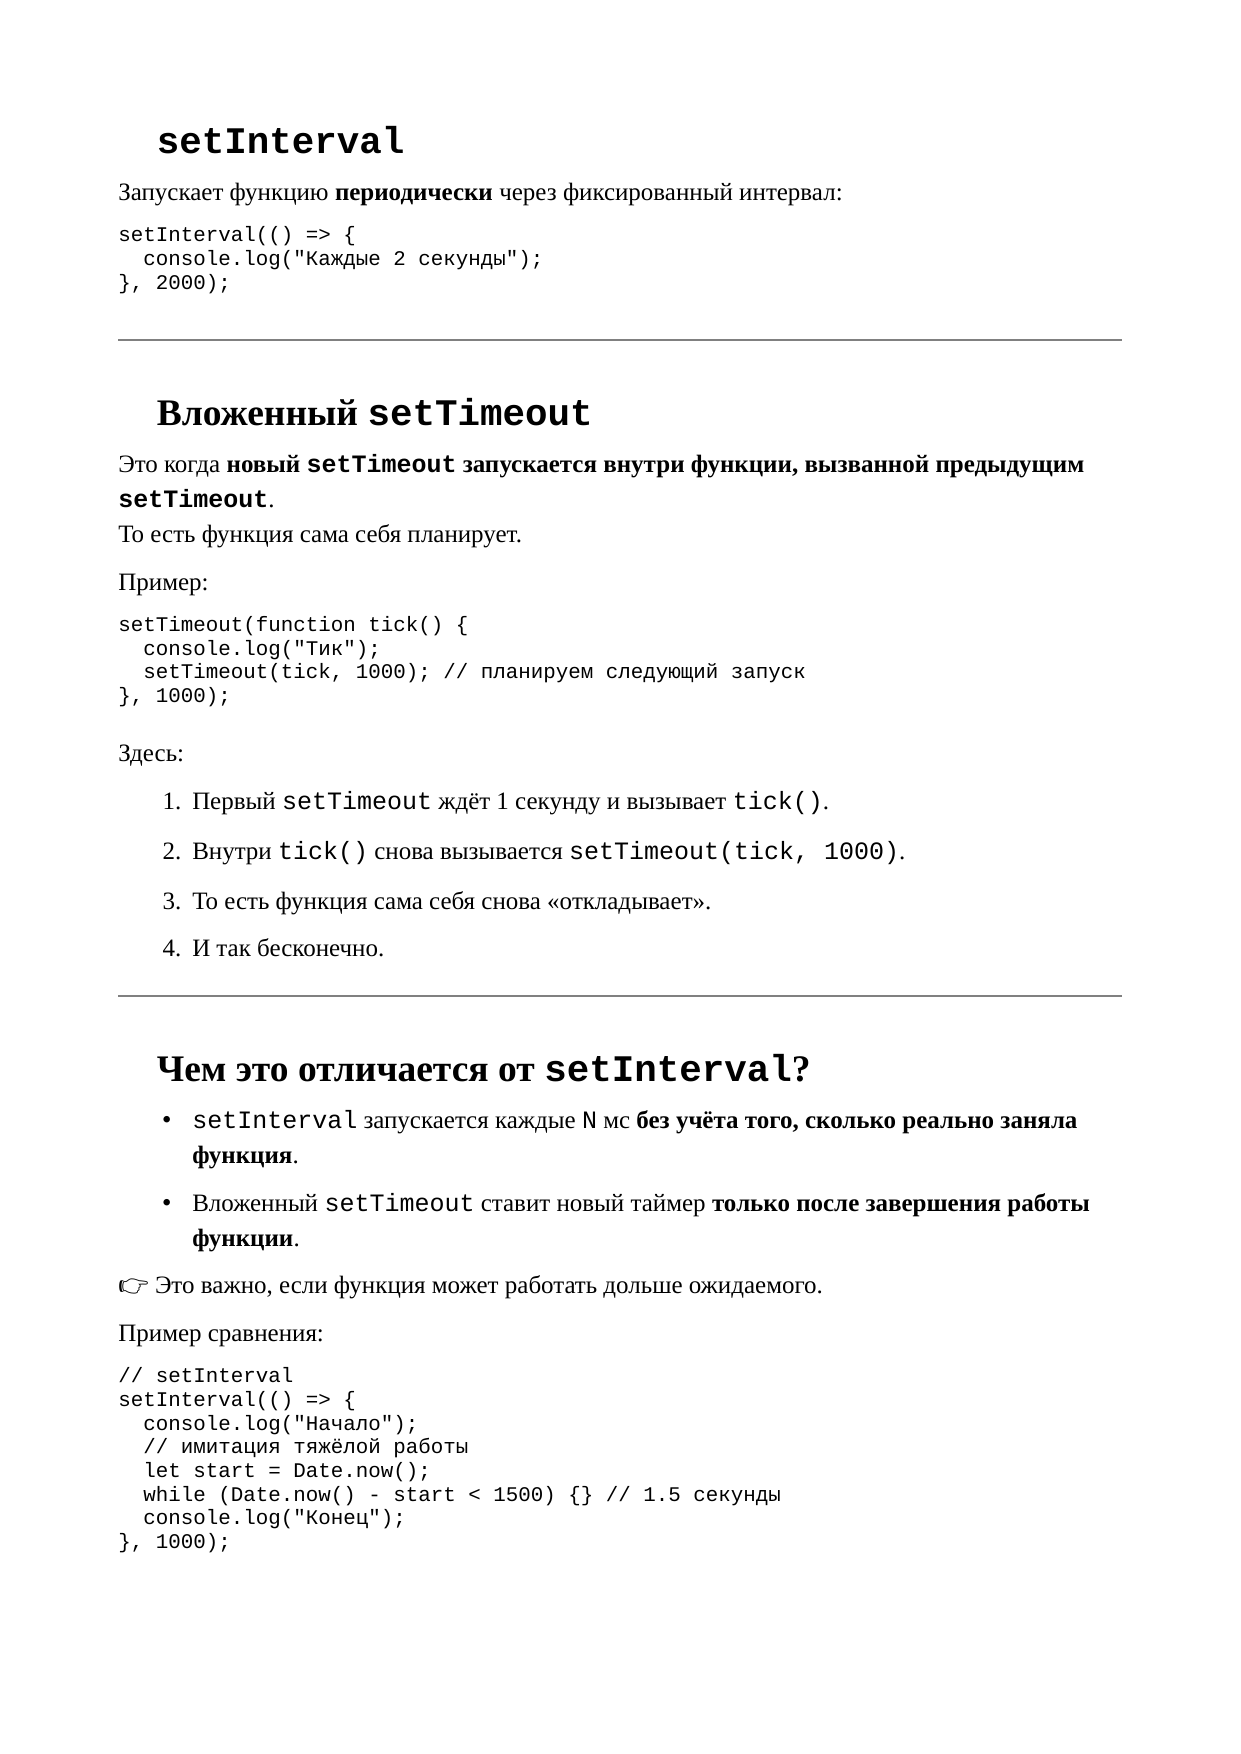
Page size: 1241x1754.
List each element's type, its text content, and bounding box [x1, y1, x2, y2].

text setTimeout(tick, 1000); // планируем следующий запуск [118, 661, 1122, 685]
text while (Date.now() - start < 1500) {} // 1.5 секунды [118, 1484, 1122, 1507]
text }, 1000); [118, 1531, 1122, 1555]
text console.log("Тик"); [118, 638, 1122, 661]
text // имитация тяжёлой работы [118, 1436, 1122, 1460]
text }, 2000); [118, 272, 1122, 295]
text setInterval(() => { [118, 224, 1122, 248]
list setInterval запускается каждые N мс без учёта того, сколько реально заняла функция. [162, 1105, 1122, 1169]
text let start = Date.now(); [118, 1460, 1122, 1484]
text console.log("Начало"); [118, 1413, 1122, 1436]
text Пример: [118, 567, 1122, 595]
text console.log("Каждые 2 секунды"); [118, 248, 1122, 272]
text console.log("Конец"); [118, 1507, 1122, 1531]
list Вложенный setTimeout ставит новый таймер только после завершения работы функции. [162, 1188, 1122, 1251]
text }, 1000); [118, 685, 1122, 709]
subtitle 📌 Чем это отличается от setInterval? [118, 1046, 1122, 1092]
text setTimeout(function tick() { [118, 614, 1122, 638]
text 👉 Это важно, если функция может работать дольше ожидаемого. [118, 1270, 1122, 1299]
list Внутри tick() снова вызывается setTimeout(tick, 1000). [162, 836, 1122, 867]
text Запускает функцию периодически через фиксированный интервал: [118, 177, 1122, 206]
subtitle 📌 setInterval [118, 118, 1122, 164]
text Здесь: [118, 738, 1122, 767]
list То есть функция сама себя снова «откладывает». [162, 886, 1122, 914]
list И так бесконечно. [162, 933, 1122, 962]
text Это когда новый setTimeout запускается внутри функции, вызванной предыдущим setTimeout. То есть функция сама себя планирует. [118, 449, 1122, 548]
subtitle 📌 Вложенный setTimeout [118, 390, 1122, 436]
list Первый setTimeout ждёт 1 секунду и вызывает tick(). [162, 786, 1122, 817]
text setInterval(() => { [118, 1389, 1122, 1413]
text Пример сравнения: [118, 1318, 1122, 1347]
text // setInterval [118, 1366, 1122, 1389]
